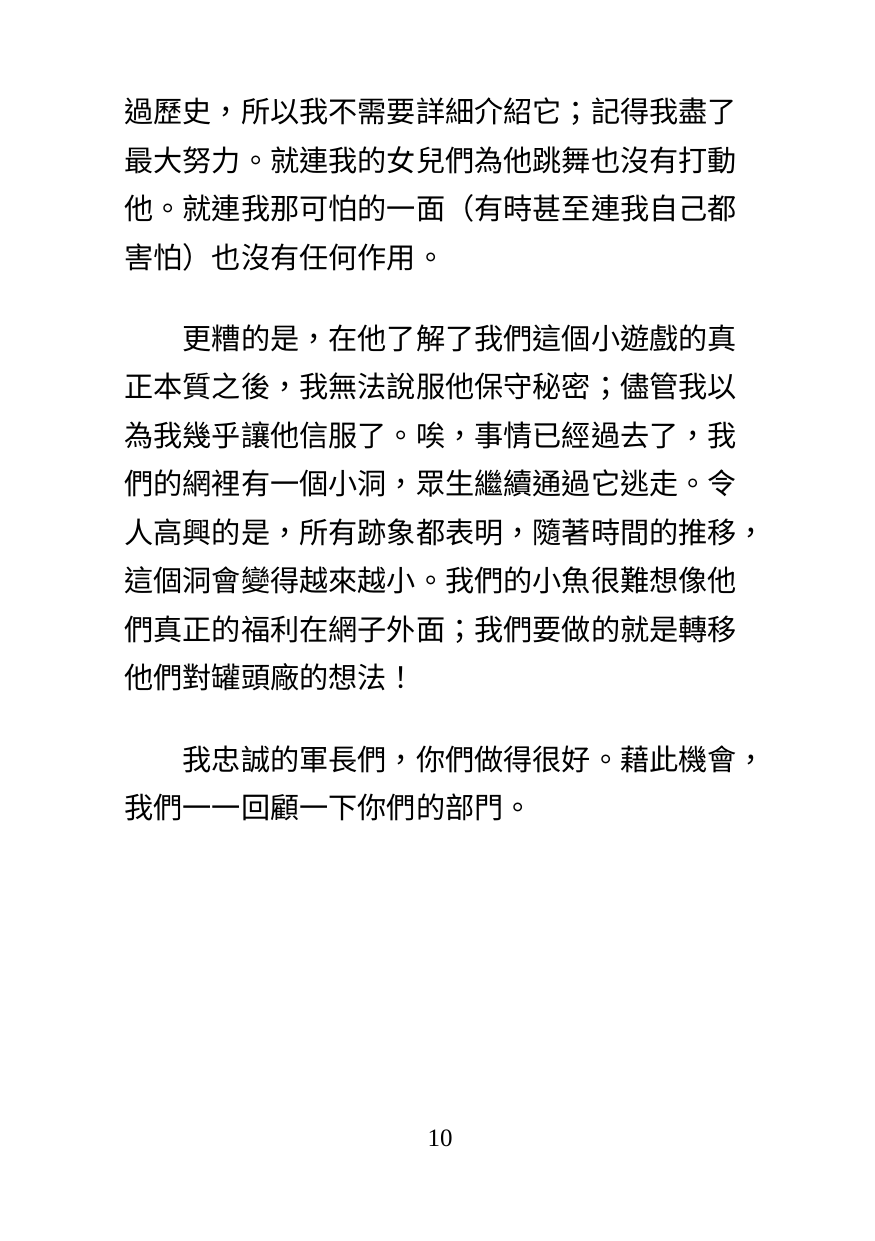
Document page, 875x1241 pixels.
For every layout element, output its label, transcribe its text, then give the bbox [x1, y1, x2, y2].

text 正如你們都清楚的那樣，我們的整體策略似乎和往常一樣順利。在我們小小的遊樂場——大輪迴中徘徊的廣大眾生，大體上沒有意識到他們困境的真實本質。我們必須繼續不斷努力，將它們維持在我們的勢力之下。確實，兩千五百年前，一條非常聰明的魚逃出了我們的網。對那場災難，我完全承擔責任。由於你們都在基礎訓練中學習過歷史，所以我不需要詳細介紹它；記得我盡了最大努力。就連我的女兒們為他跳舞也沒有打動他。就連我那可怕的一面（有時甚至連我自己都害怕）也沒有任何作用。 [124, 88, 756, 276]
text 我忠誠的軍長們，你們做得很好。藉此機會，我們一一回顧一下你們的部門。 [124, 736, 756, 827]
text 更糟的是，在他了解了我們這個小遊戲的真正本質之後，我無法說服他保守秘密；儘管我以為我幾乎讓他信服了。唉，事情已經過去了，我們的網裡有一個小洞，眾生繼續通過它逃走。令人高興的是，所有跡象都表明，隨著時間的推移，這個洞會變得越來越小。我們的小魚很難想像他們真正的福利在網子外面；我們要做的就是轉移他們對罐頭廠的想法！ [124, 315, 756, 697]
